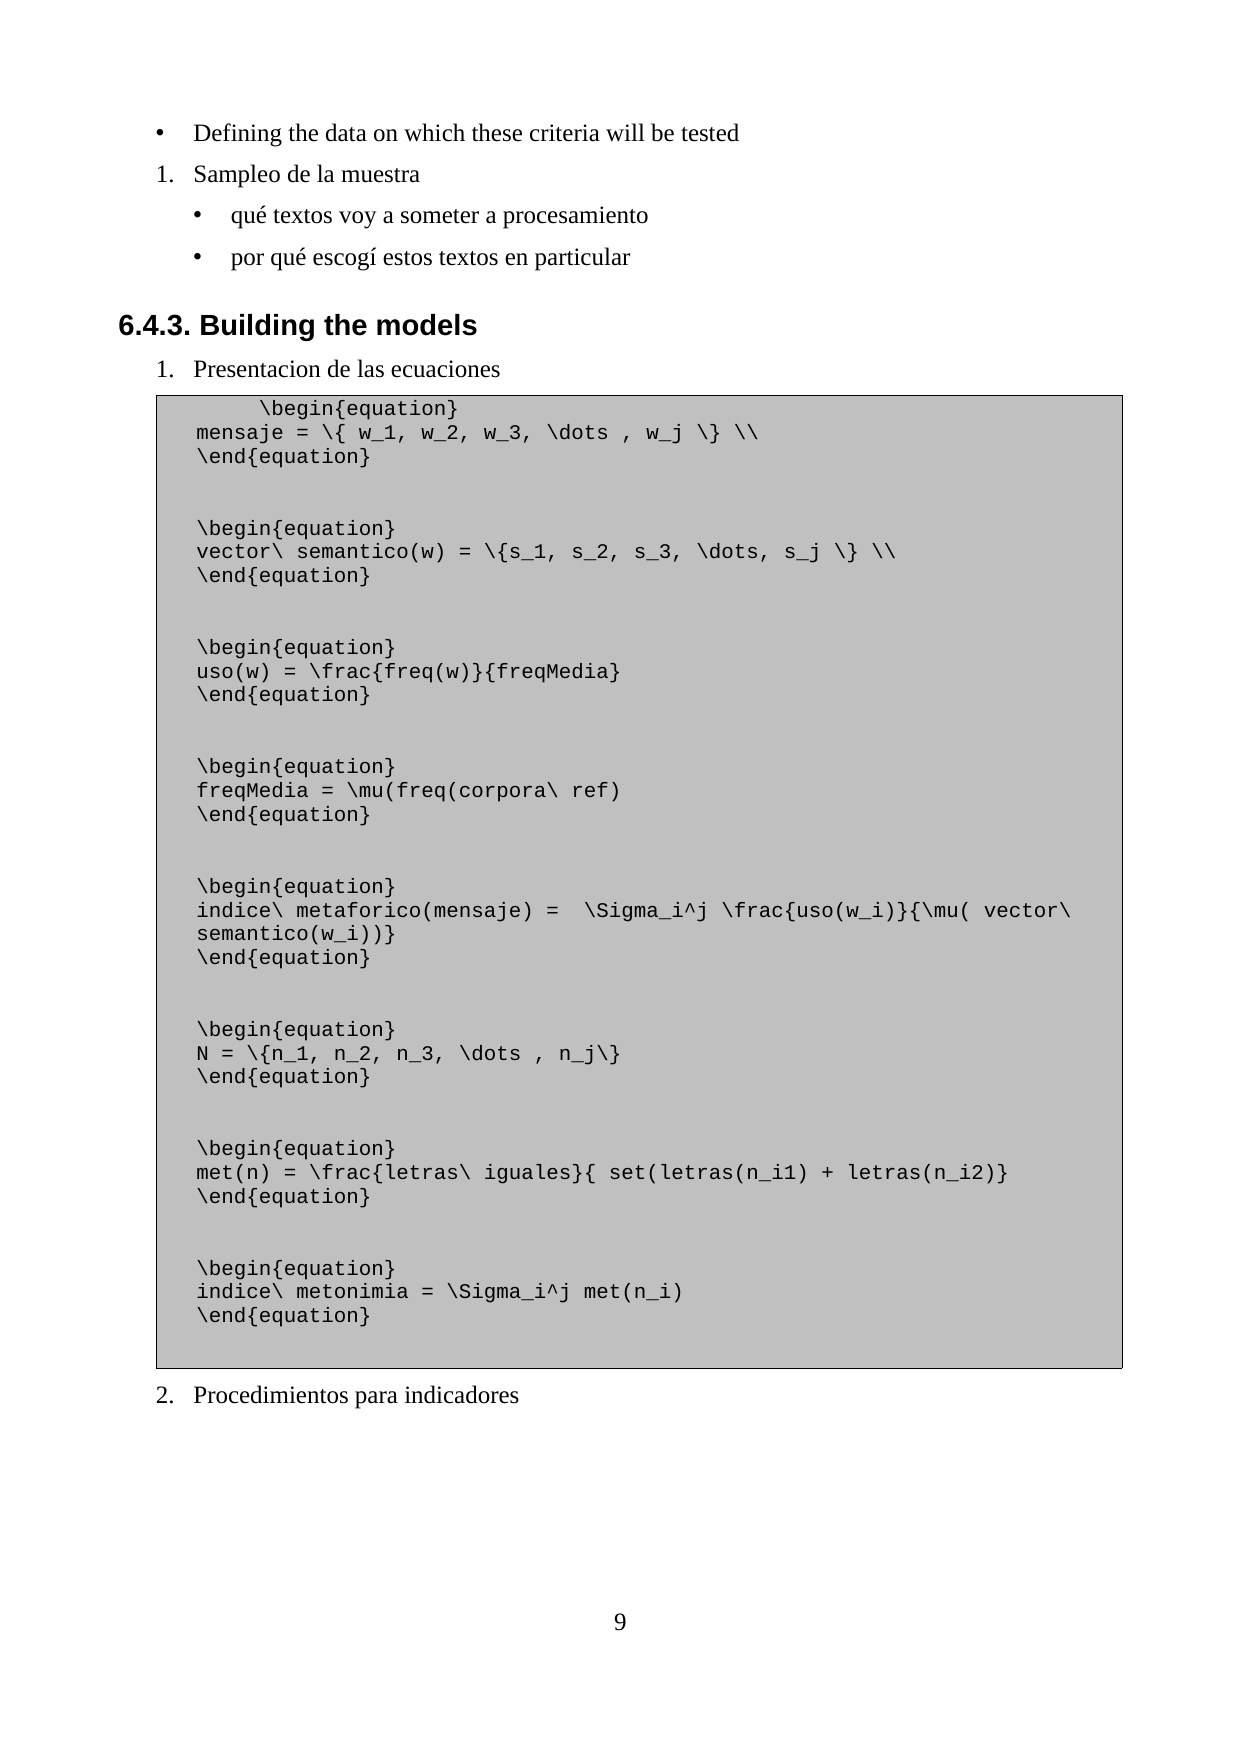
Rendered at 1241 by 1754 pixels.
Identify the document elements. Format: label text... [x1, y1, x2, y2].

list \begin{equation} [157, 396, 1122, 419]
list mensaje = \{ w_1, w_2, w_3, \dots , w_j \} \\ [157, 419, 1122, 443]
list Procedimientos para indicadores [156, 1380, 1122, 1409]
list \begin{equation} [157, 873, 1122, 897]
list por qué escogí estos textos en particular [193, 242, 1122, 271]
list \end{equation} [157, 1302, 1122, 1329]
list indice\ metonimia = \Sigma_i^j met(n_i) [157, 1278, 1122, 1302]
list \end{equation} [157, 443, 1122, 469]
list \begin{equation} [157, 1016, 1122, 1039]
list indice\ metaforico(mensaje) = \Sigma_i^j \frac{uso(w_i)}{\mu( vector\ semantico(w_i))} [157, 897, 1122, 944]
list \begin{equation} [157, 753, 1122, 777]
list \begin{equation} [157, 1135, 1122, 1159]
list Defining the data on which these criteria will be tested [156, 118, 1122, 147]
list \end{equation} [157, 1063, 1122, 1090]
list \begin{equation} [157, 634, 1122, 658]
list \begin{equation} [157, 1255, 1122, 1278]
list qué textos voy a someter a procesamiento [193, 201, 1122, 229]
list vector\ semantico(w) = \{s_1, s_2, s_3, \dots, s_j \} \\ [157, 538, 1122, 562]
list N = \{n_1, n_2, n_3, \dots , n_j\} [157, 1039, 1122, 1063]
list uso(w) = \frac{freq(w)}{freqMedia} [157, 658, 1122, 681]
subtitle Building the models [118, 308, 1122, 342]
list \end{equation} [157, 681, 1122, 708]
list Presentacion de las ecuaciones [156, 354, 1122, 383]
list \end{equation} [157, 1183, 1122, 1209]
list freqMedia = \mu(freq(corpora\ ref) [157, 777, 1122, 801]
list \end{equation} [157, 562, 1122, 589]
list Sampleo de la muestra [156, 159, 1122, 188]
list \begin{equation} [157, 515, 1122, 538]
list \end{equation} [157, 944, 1122, 971]
list \end{equation} [157, 801, 1122, 827]
list met(n) = \frac{letras\ iguales}{ set(letras(n_i1) + letras(n_i2)} [157, 1159, 1122, 1183]
